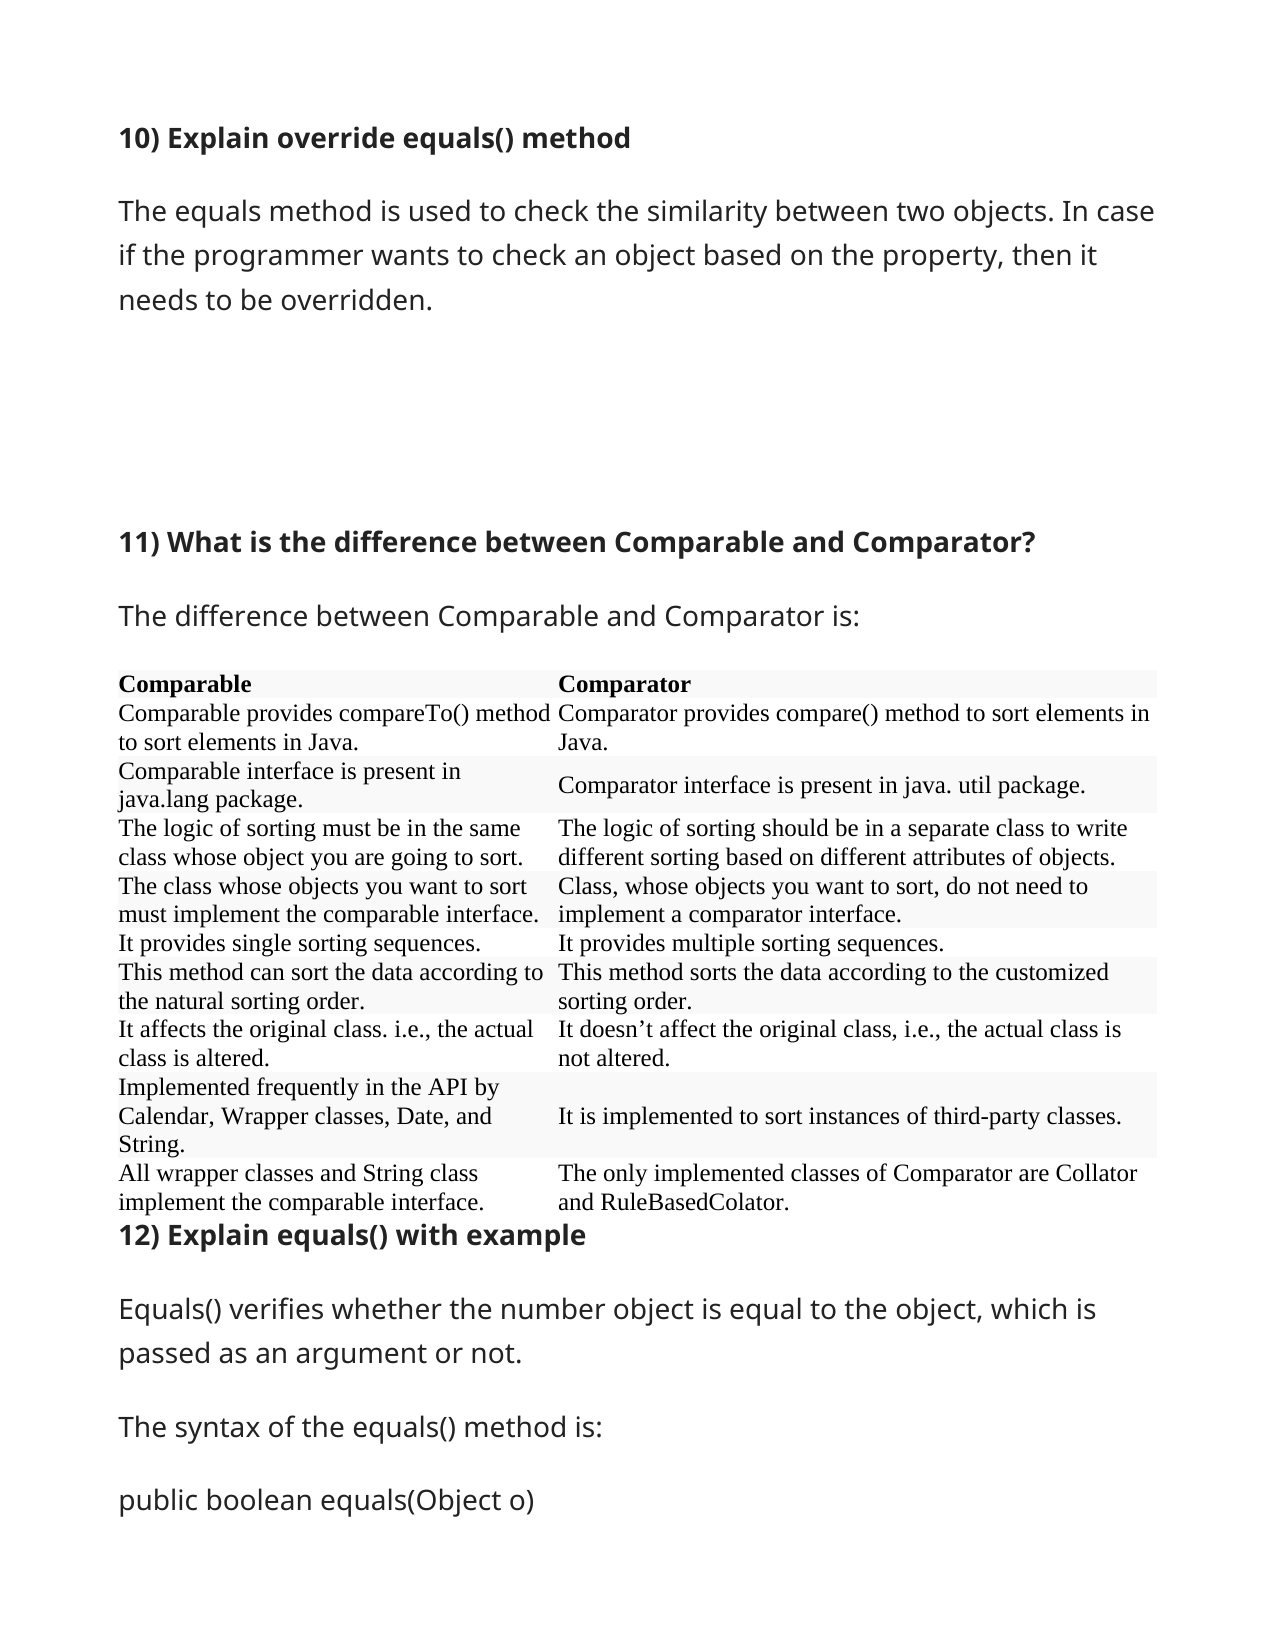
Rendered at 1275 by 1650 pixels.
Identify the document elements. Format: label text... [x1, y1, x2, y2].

table_cell It provides multiple sorting sequences. [558, 928, 1157, 957]
table_cell Implemented frequently in the API by Calendar, Wrapper classes, Date, and String. [118, 1072, 558, 1158]
table_cell Class, whose objects you want to sort, do not need to implement a comparator interface. [558, 871, 1157, 928]
table_cell All wrapper classes and String class implement the comparable interface. [118, 1158, 558, 1216]
table_cell Comparable interface is present in java.lang package. [118, 756, 558, 813]
text 12) Explain equals() with example [118, 1216, 1157, 1254]
table_cell It is implemented to sort instances of third-party classes. [558, 1072, 1157, 1158]
table_cell The logic of sorting must be in the same class whose object you are going to sort. [118, 813, 558, 871]
text The difference between Comparable and Comparator is: [118, 596, 1157, 634]
table_cell The logic of sorting should be in a separate class to write different sorting based on different attributes of objects. [558, 813, 1157, 871]
table_cell This method sorts the data according to the customized sorting order. [558, 957, 1157, 1014]
table_cell It provides single sorting sequences. [118, 928, 558, 957]
table_cell Comparator interface is present in java. util package. [558, 756, 1157, 813]
text 10) Explain override equals() method [118, 118, 1157, 156]
text public boolean equals(Object o) [118, 1480, 1157, 1519]
table_cell It affects the original class. i.e., the actual class is altered. [118, 1015, 558, 1072]
table_cell This method can sort the data according to the natural sorting order. [118, 957, 558, 1014]
text 11) What is the difference between Comparable and Comparator? [118, 478, 1157, 561]
table_cell The only implemented classes of Comparator are Collator and RuleBasedColator. [558, 1158, 1157, 1216]
text The equals method is used to check the similarity between two objects. In case if the programmer wants to check an object based on the property, then it needs to be overridden. [118, 192, 1157, 318]
table_header Comparator [558, 670, 1157, 698]
text The syntax of the equals() method is: [118, 1407, 1157, 1445]
table_cell It doesn’t affect the original class, i.e., the actual class is not altered. [558, 1015, 1157, 1072]
text Equals() verifies whether the number object is equal to the object, which is passed as an argument or not. [118, 1289, 1157, 1372]
table_cell The class whose objects you want to sort must implement the comparable interface. [118, 871, 558, 928]
table_cell Comparable provides compareTo() method to sort elements in Java. [118, 698, 558, 756]
table_cell Comparator provides compare() method to sort elements in Java. [558, 698, 1157, 756]
table_header Comparable [118, 670, 558, 698]
